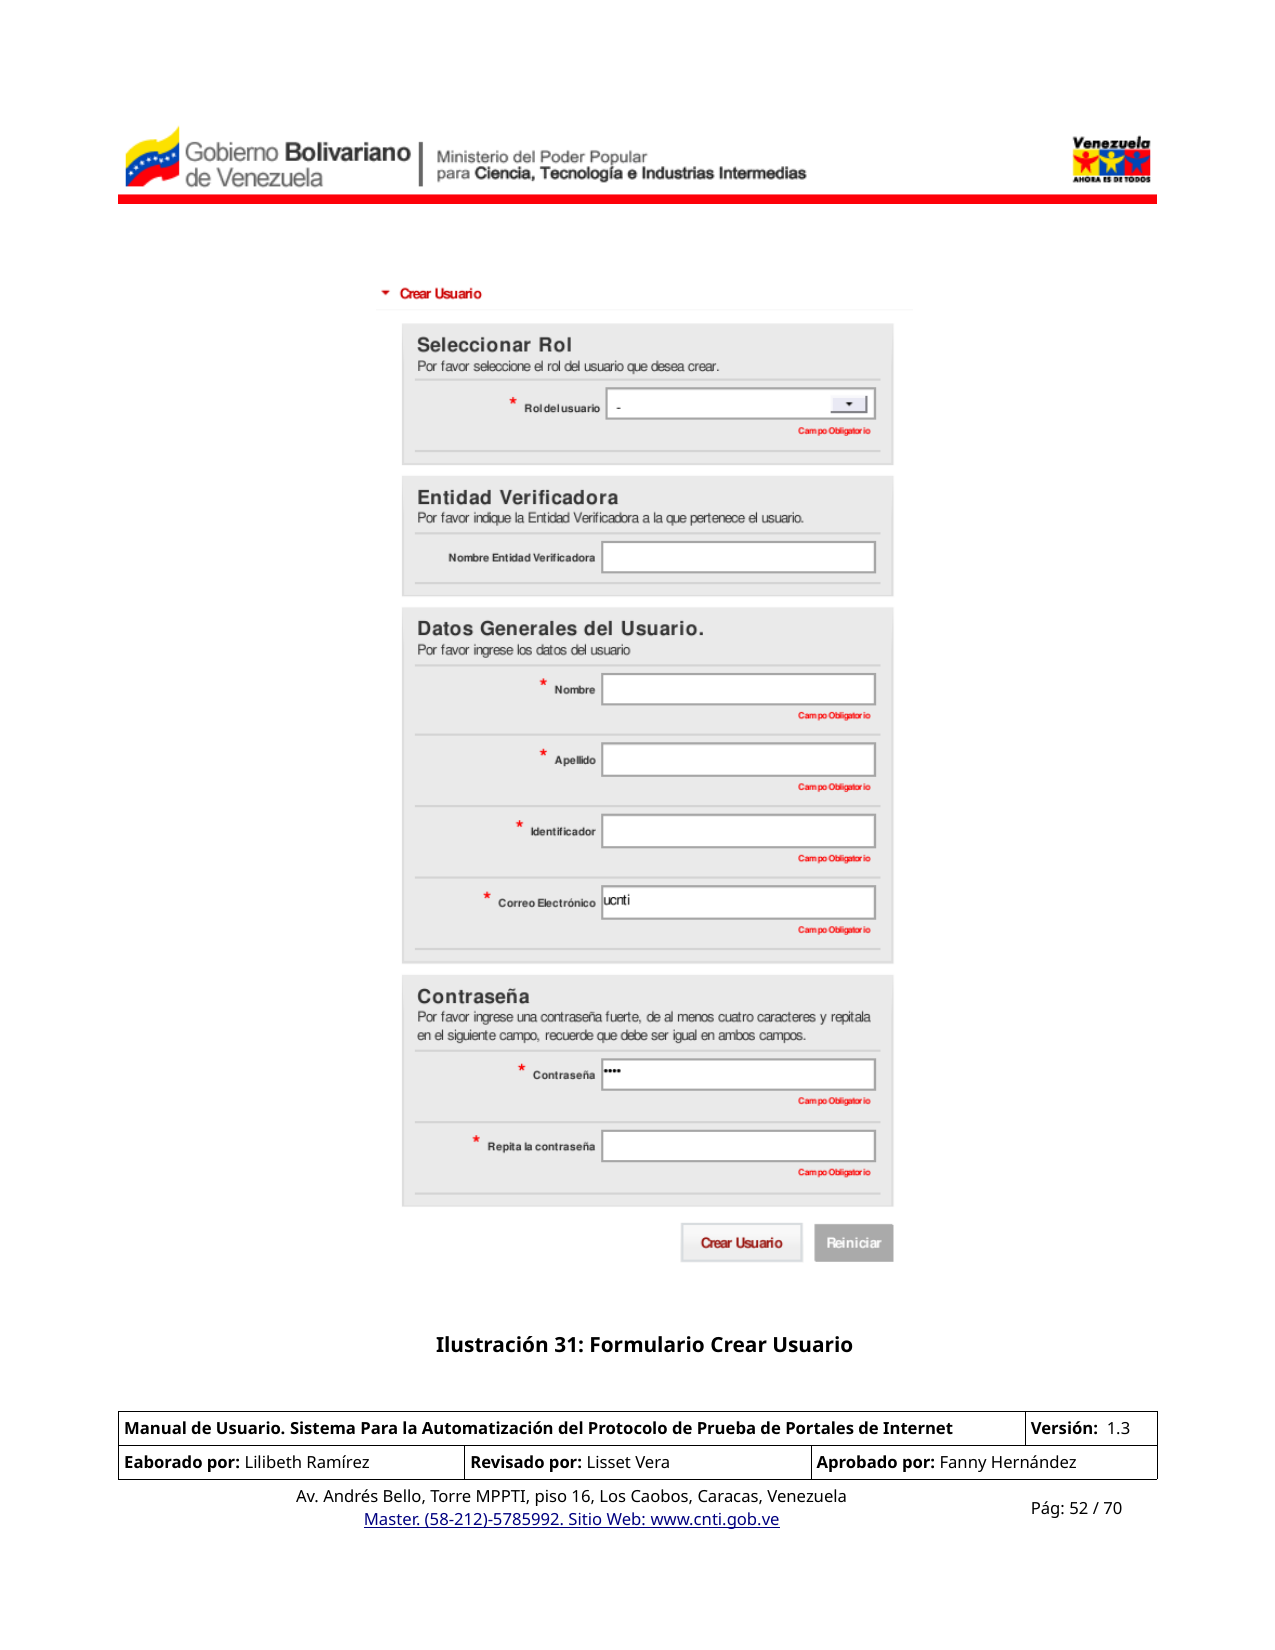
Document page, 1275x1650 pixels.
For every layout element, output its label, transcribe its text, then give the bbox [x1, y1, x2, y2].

picture [376, 279, 913, 1277]
text Ilustración 31: Formulario Crear Usuario [301, 1330, 988, 1359]
picture [118, 118, 1157, 204]
